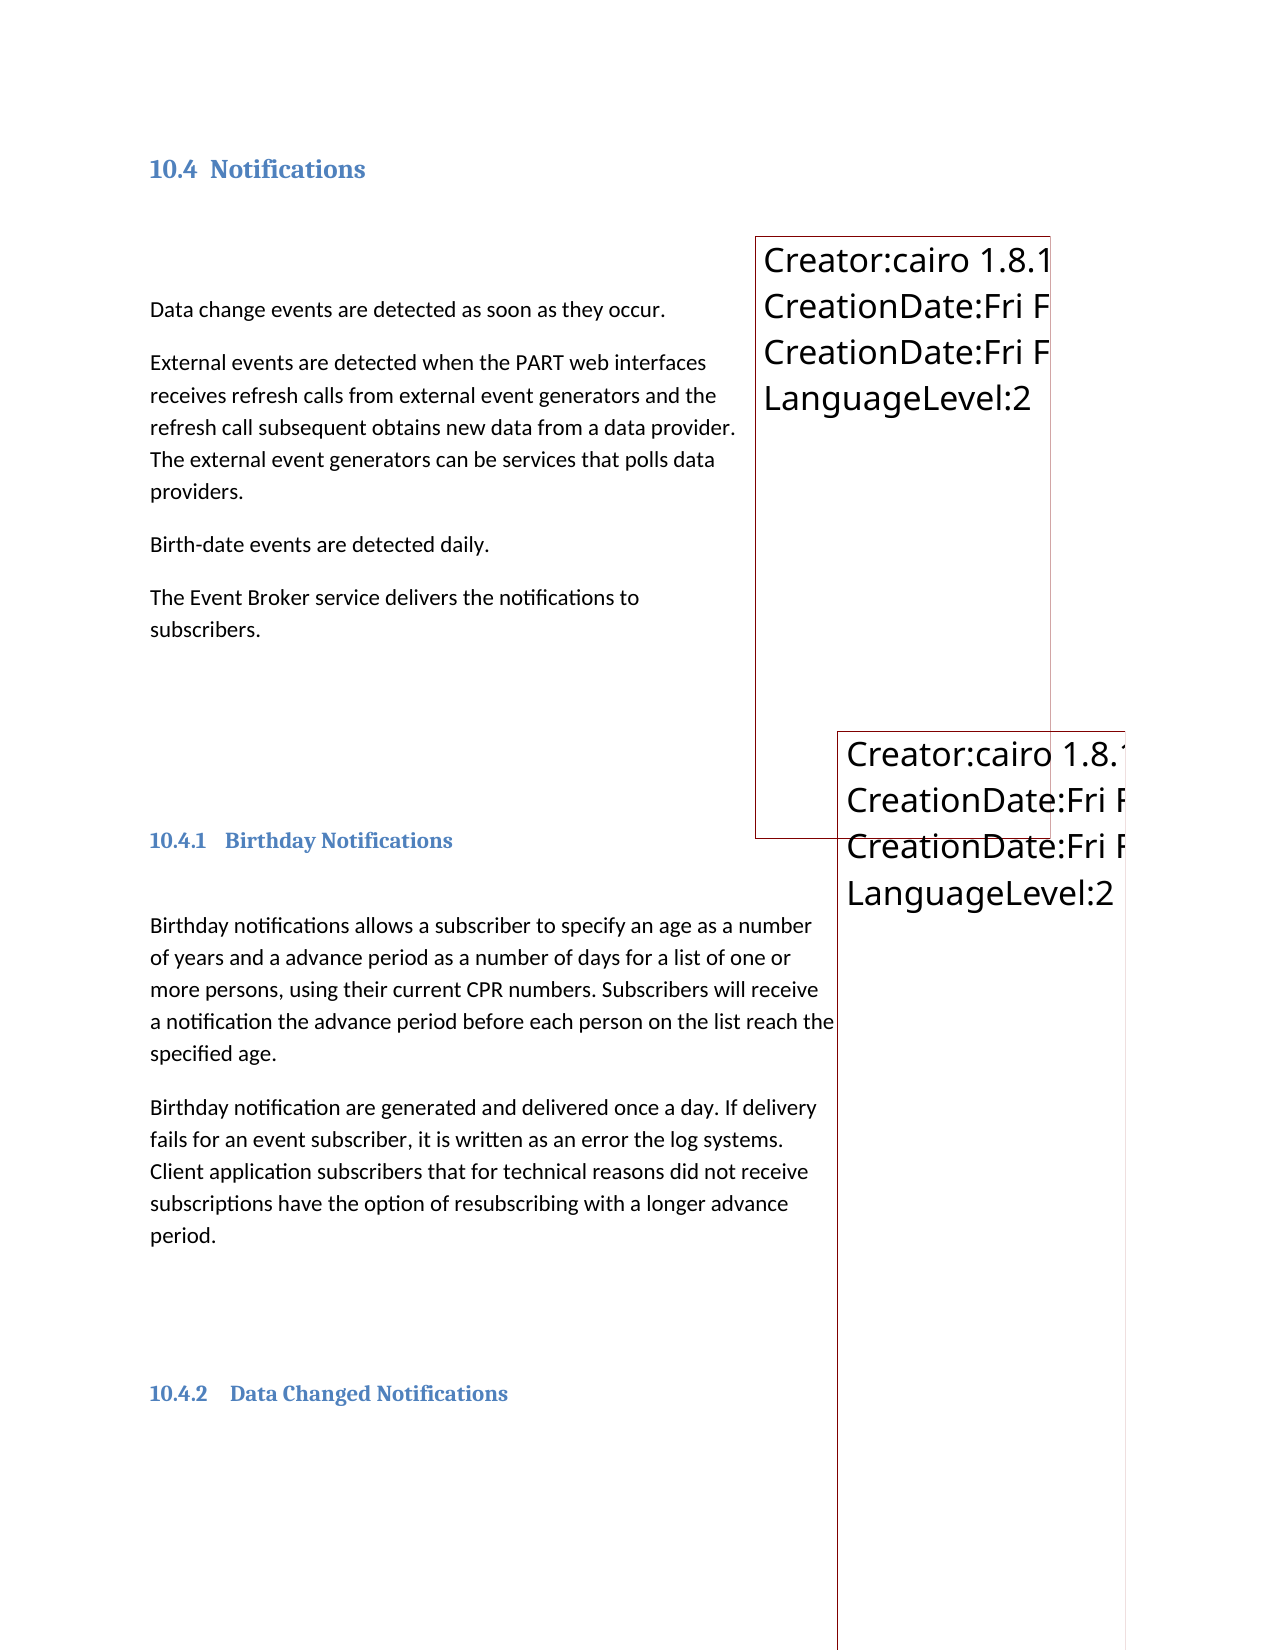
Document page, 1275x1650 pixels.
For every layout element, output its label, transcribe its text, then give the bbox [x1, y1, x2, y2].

text External events are detected when the PART web interfaces receives refresh calls from external event generators and the refresh call subsequent obtains new data from a data provider. The external event generators can be services that polls data providers. [756, 348, 1050, 505]
text [838, 1093, 1125, 1249]
subtitle Birthday Notifications [150, 828, 837, 854]
subtitle Birthday Notifications [838, 828, 1050, 838]
text External events are detected when the PART web interfaces receives refresh calls from external event generators and the refresh call subsequent obtains new data from a data provider. The external event generators can be services that polls data providers. [1051, 348, 1125, 505]
text [838, 911, 1125, 1068]
text Data change events are detected as soon as they occur. [150, 296, 755, 323]
subtitle Data Changed Notifications [150, 1380, 837, 1407]
text Data change events are detected as soon as they occur. [1051, 296, 1125, 323]
text Birthday notifications allows a subscriber to specify an age as a number of years and a advance period as a number of days for a list of one or more persons, using their current CPR numbers. Subscribers will receive a notification the advance period before each person on the list reach the specified age. [150, 911, 837, 1068]
text Birth-date events are detected daily. [150, 530, 755, 558]
text [756, 530, 1050, 558]
subtitle Birthday Notifications [925, 839, 984, 854]
text [756, 583, 1050, 643]
subtitle [838, 1380, 1125, 1407]
text External events are detected when the PART web interfaces receives refresh calls from external event generators and the refresh call subsequent obtains new data from a data provider. The external event generators can be services that polls data providers. [150, 348, 755, 505]
text The Event Broker service delivers the notifications to subscribers. [150, 583, 755, 643]
text [1051, 530, 1125, 558]
text Birthday notification are generated and delivered once a day. If delivery fails for an event subscriber, it is written as an error the log systems. Client application subscribers that for technical reasons did not receive subscriptions have the option of resubscribing with a longer advance period. [150, 1093, 837, 1249]
subtitle Birthday Notifications [851, 839, 922, 854]
text Data change events are detected as soon as they occur. [756, 296, 1050, 323]
subtitle Birthday Notifications [1031, 828, 1125, 854]
subtitle Notifications [150, 154, 1125, 185]
subtitle Birthday Notifications [756, 828, 837, 838]
text [1051, 583, 1125, 643]
